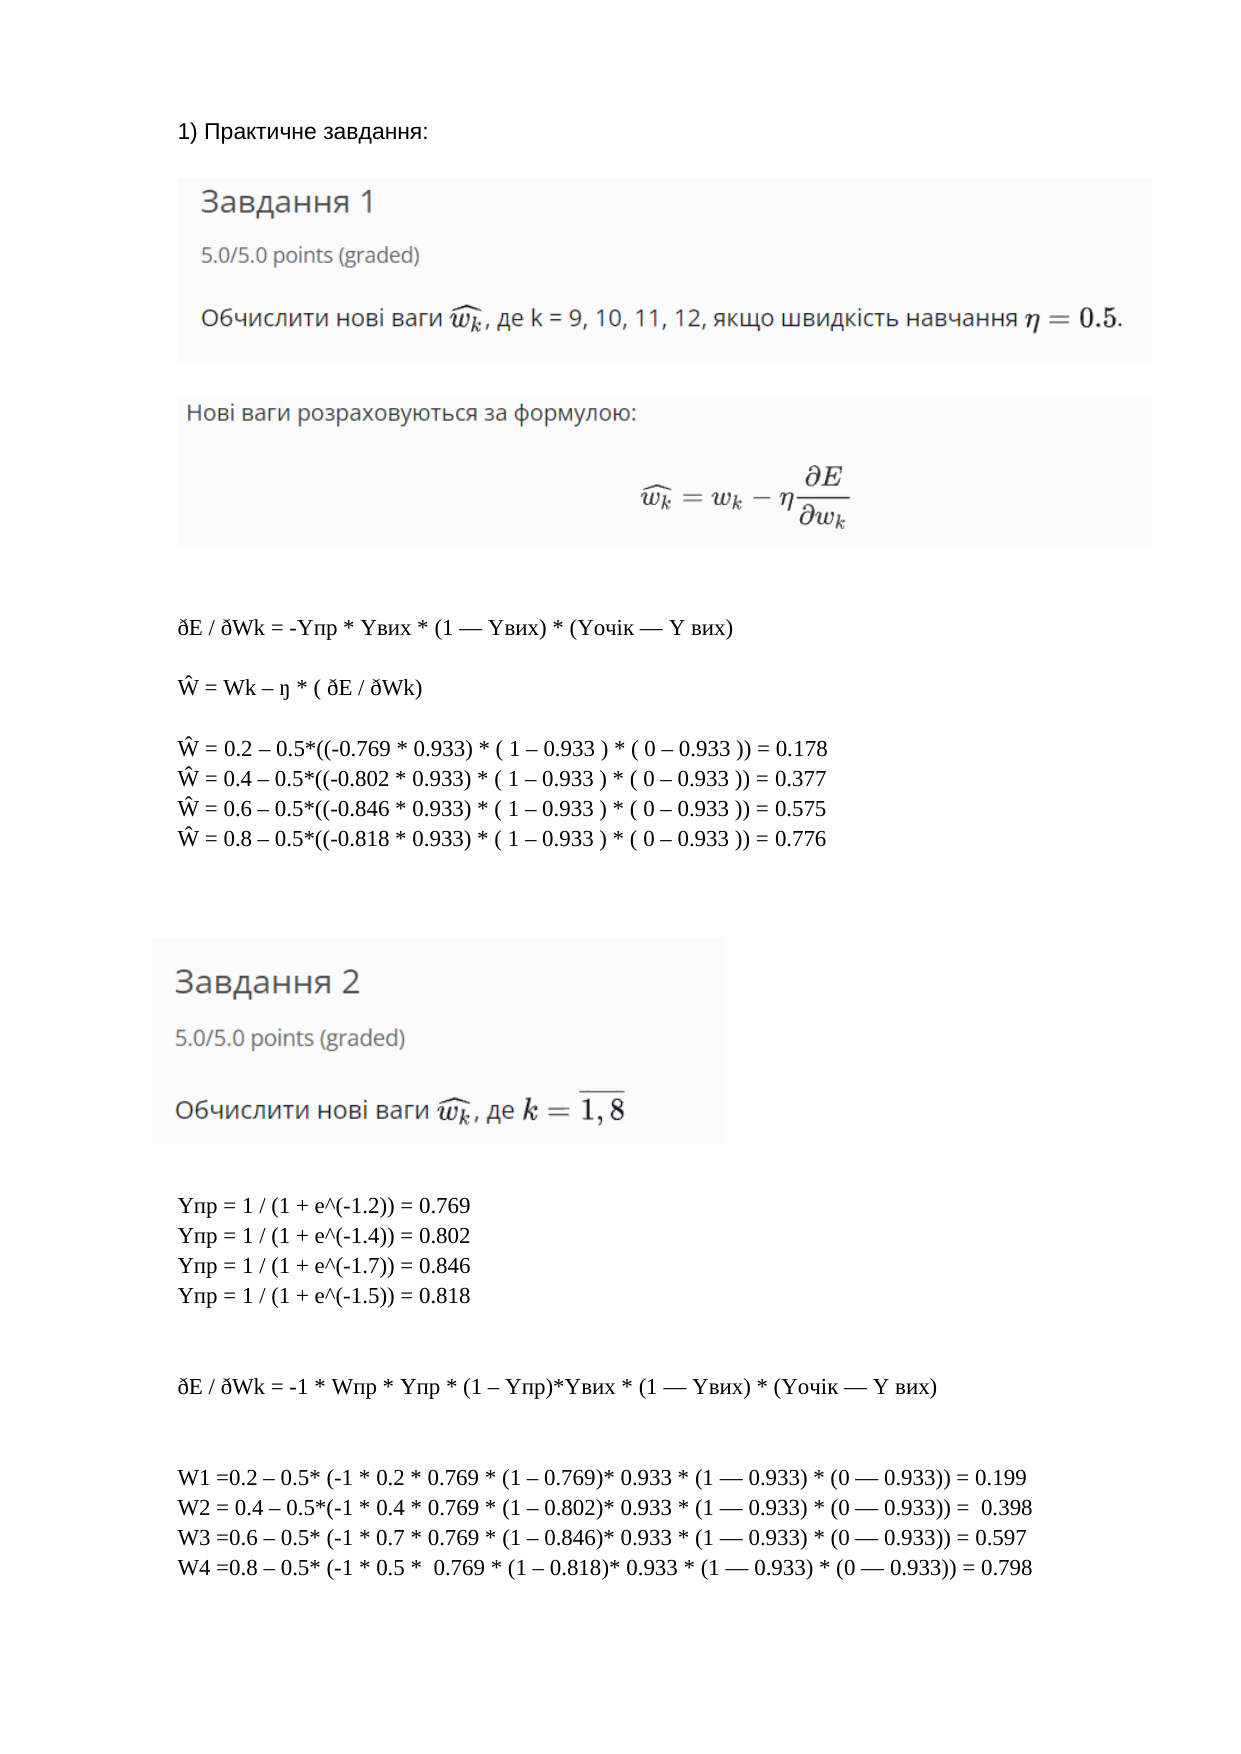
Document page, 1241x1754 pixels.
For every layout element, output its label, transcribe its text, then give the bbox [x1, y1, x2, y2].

text ðE / ðWk = -Yпр * Yвих * (1 — Yвих) * (Yочік — Y вих) [177, 614, 1152, 640]
text W3 =0.6 – 0.5* (-1 * 0.7 * 0.769 * (1 – 0.846)* 0.933 * (1 — 0.933) * (0 — 0.933)) = 0.597 [177, 1524, 1152, 1551]
text W1 =0.2 – 0.5* (-1 * 0.2 * 0.769 * (1 – 0.769)* 0.933 * (1 — 0.933) * (0 — 0.933)) = 0.199 [177, 1464, 1152, 1490]
text ðE / ðWk = -1 * Wпр * Yпр * (1 – Yпр)*Yвих * (1 — Yвих) * (Yочік — Y вих) [177, 1373, 1152, 1399]
text W2 = 0.4 – 0.5*(-1 * 0.4 * 0.769 * (1 – 0.802)* 0.933 * (1 — 0.933) * (0 — 0.933)) = 0.398 [177, 1494, 1152, 1520]
text Ŵ = Wk – ŋ * ( ðE / ðWk) [177, 674, 1152, 701]
text Ŵ = 0.4 – 0.5*((-0.802 * 0.933) * ( 1 – 0.933 ) * ( 0 – 0.933 )) = 0.377 [177, 765, 1152, 791]
text Ŵ = 0.2 – 0.5*((-0.769 * 0.933) * ( 1 – 0.933 ) * ( 0 – 0.933 )) = 0.178 [177, 735, 1152, 761]
text Ŵ = 0.6 – 0.5*((-0.846 * 0.933) * ( 1 – 0.933 ) * ( 0 – 0.933 )) = 0.575 [177, 795, 1152, 822]
picture [177, 398, 1152, 546]
text Yпр = 1 / (1 + e^(-1.4)) = 0.802 [177, 1222, 1152, 1248]
picture [151, 937, 725, 1144]
text Yпр = 1 / (1 + e^(-1.5)) = 0.818 [177, 1282, 1152, 1309]
text W4 =0.8 – 0.5* (-1 * 0.5 * 0.769 * (1 – 0.818)* 0.933 * (1 — 0.933) * (0 — 0.933)) = 0.798 [177, 1554, 1152, 1581]
text Yпр = 1 / (1 + e^(-1.7)) = 0.846 [177, 1252, 1152, 1279]
text Ŵ = 0.8 – 0.5*((-0.818 * 0.933) * ( 1 – 0.933 ) * ( 0 – 0.933 )) = 0.776 [177, 826, 1152, 852]
text 1) Практичне завдання: [177, 118, 1152, 144]
text Yпр = 1 / (1 + e^(-1.2)) = 0.769 [177, 1192, 1152, 1218]
picture [177, 178, 1152, 361]
